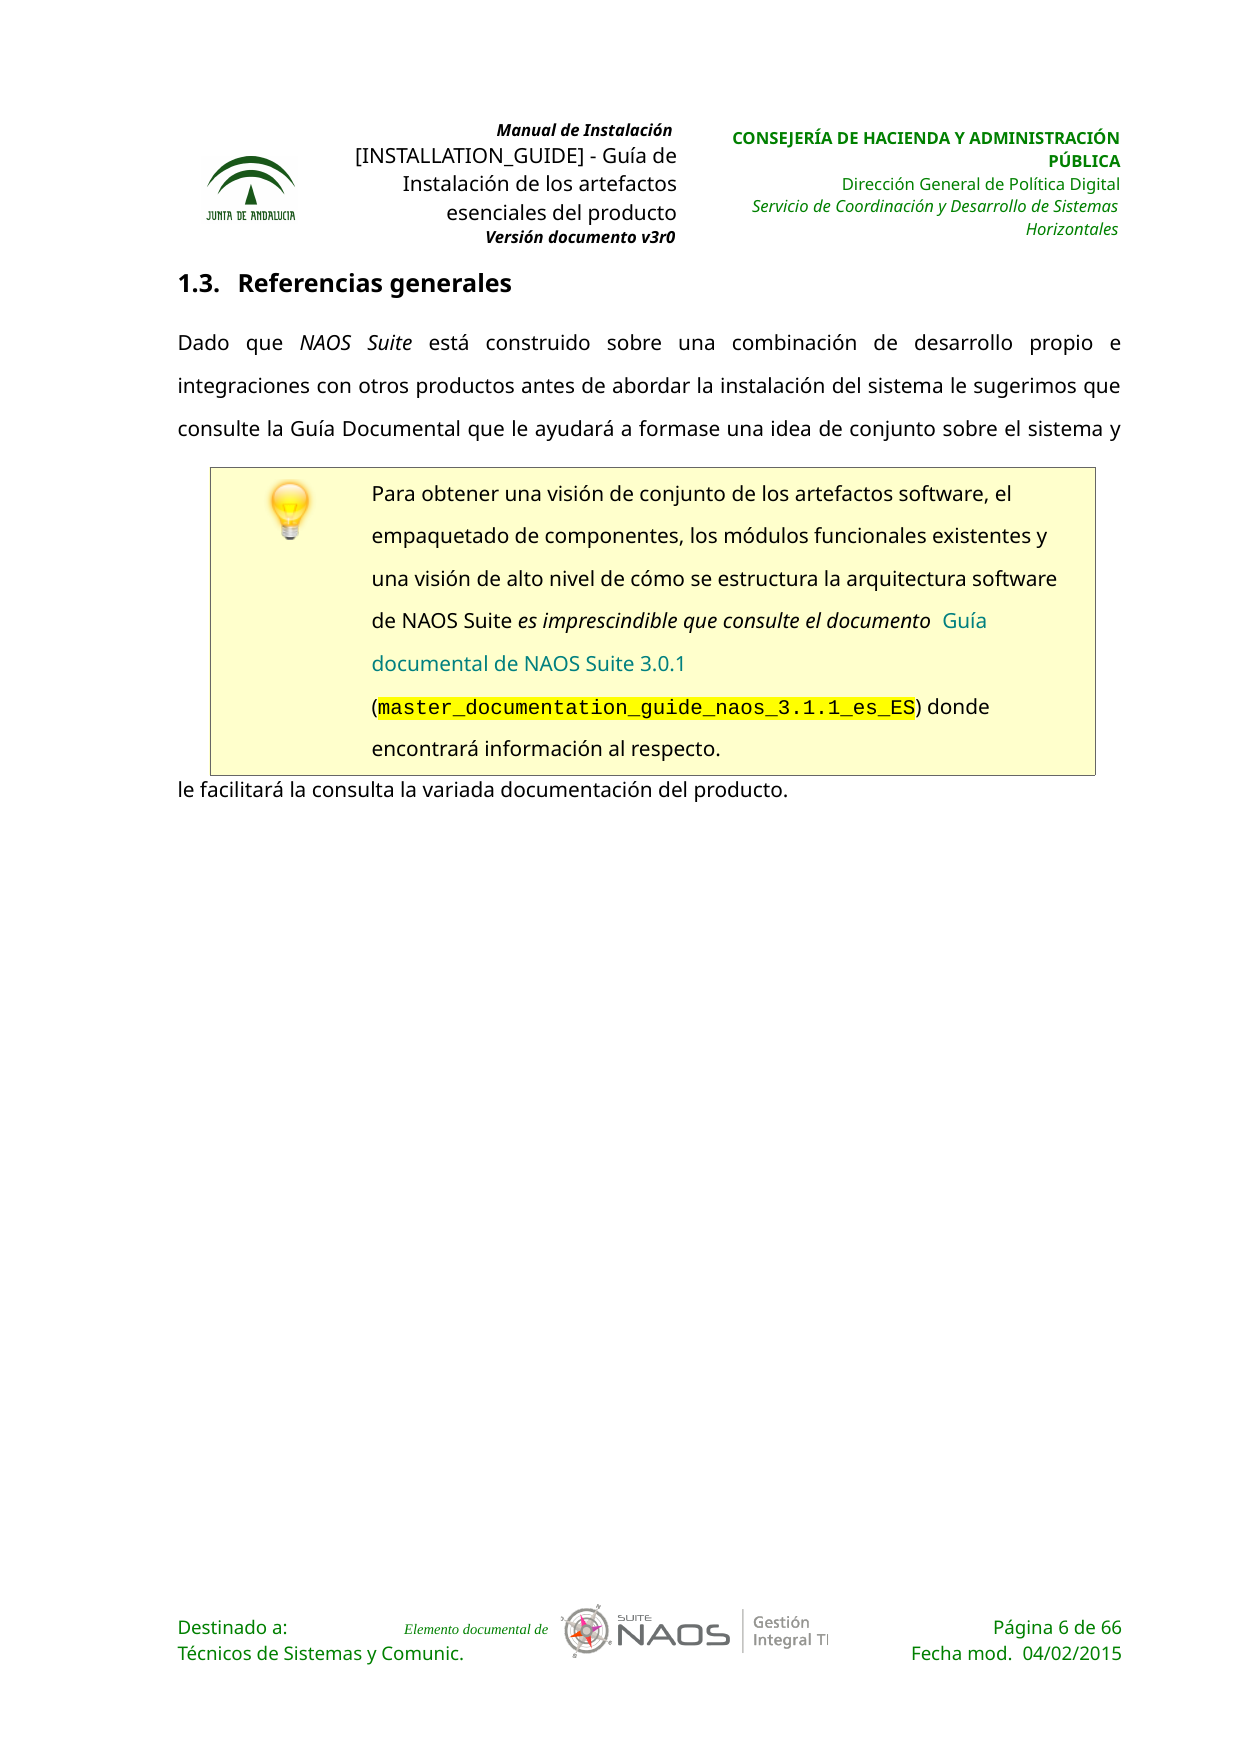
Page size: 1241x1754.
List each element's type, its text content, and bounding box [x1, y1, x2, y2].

picture [263, 479, 317, 540]
subtitle Referencias generales [177, 266, 1122, 300]
picture [560, 1604, 829, 1658]
text Dado que NAOS Suite está construido sobre una combinación de desarrollo propio e integraciones con otros productos antes de abordar la instalación del sistema le sugerimos que consulte la Guía Documental que le ayudará a formase una idea de conjunto sobre el sistema y le facilitará la consulta la variada documentación del producto. [177, 328, 1122, 803]
picture [201, 156, 298, 224]
text Para obtener una visión de conjunto de los artefactos software, el empaquetado de componentes, los módulos funcionales existentes y una visión de alto nivel de cómo se estructura la arquitectura software de NAOS Suite es imprescindible que consulte el documento Guía documental de NAOS Suite 3.0.1 (master_documentation_guide_naos_3.1.1_es_ES) donde encontrará información al respecto. [371, 479, 1083, 763]
